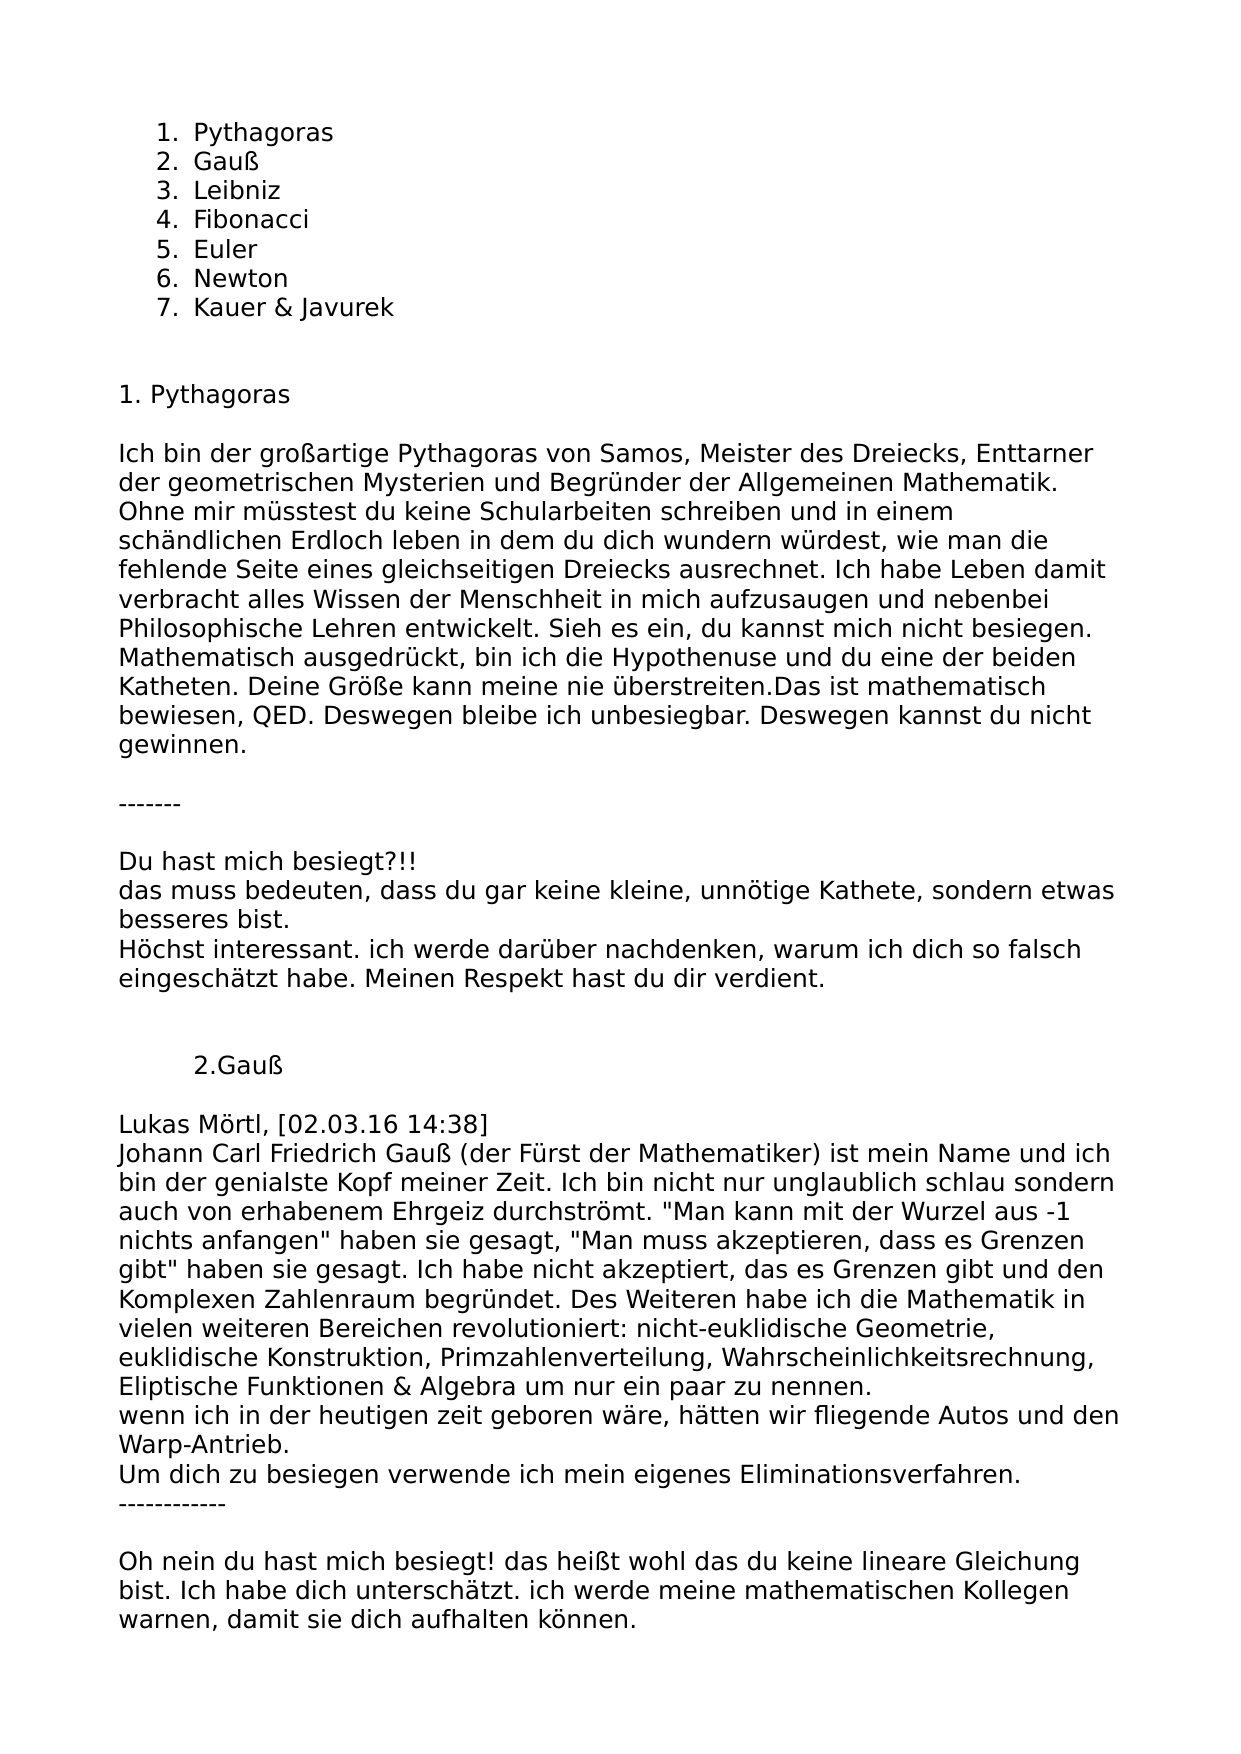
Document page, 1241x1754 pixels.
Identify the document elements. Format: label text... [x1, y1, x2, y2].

text Du hast mich besiegt?!! [118, 847, 1122, 876]
text wenn ich in der heutigen zeit geboren wäre, hätten wir fliegende Autos und den Warp-Antrieb. [118, 1401, 1122, 1460]
text ------- [118, 789, 1122, 818]
list Pythagoras [156, 118, 1122, 147]
text 1. Pythagoras [118, 381, 1122, 410]
list Newton [156, 264, 1122, 293]
text ------------ [118, 1489, 1122, 1518]
text das muss bedeuten, dass du gar keine kleine, unnötige Kathete, sondern etwas besseres bist. [118, 876, 1122, 935]
text Höchst interessant. ich werde darüber nachdenken, warum ich dich so falsch eingeschätzt habe. Meinen Respekt hast du dir verdient. [118, 935, 1122, 993]
list Fibonacci [156, 206, 1122, 235]
text Um dich zu besiegen verwende ich mein eigenes Eliminationsverfahren. [118, 1460, 1122, 1489]
list Gauß [156, 147, 1122, 176]
text Johann Carl Friedrich Gauß (der Fürst der Mathematiker) ist mein Name und ich bin der genialste Kopf meiner Zeit. Ich bin nicht nur unglaublich schlau sondern auch von erhabenem Ehrgeiz durchströmt. "Man kann mit der Wurzel aus -1 nichts anfangen" haben sie gesagt, "Man muss akzeptieren, dass es Grenzen gibt" haben sie gesagt. Ich habe nicht akzeptiert, das es Grenzen gibt und den Komplexen Zahlenraum begründet. Des Weiteren habe ich die Mathematik in vielen weiteren Bereichen revolutioniert: nicht-euklidische Geometrie, euklidische Konstruktion, Primzahlenverteilung, Wahrscheinlichkeitsrechnung, Eliptische Funktionen & Algebra um nur ein paar zu nennen. [118, 1139, 1122, 1401]
list Kauer & Javurek [156, 293, 1122, 322]
text Ich bin der großartige Pythagoras von Samos, Meister des Dreiecks, Enttarner der geometrischen Mysterien und Begründer der Allgemeinen Mathematik. Ohne mir müsstest du keine Schularbeiten schreiben und in einem schändlichen Erdloch leben in dem du dich wundern würdest, wie man die fehlende Seite eines gleichseitigen Dreiecks ausrechnet. Ich habe Leben damit verbracht alles Wissen der Menschheit in mich aufzusaugen und nebenbei Philosophische Lehren entwickelt. Sieh es ein, du kannst mich nicht besiegen. Mathematisch ausgedrückt, bin ich die Hypothenuse und du eine der beiden Katheten. Deine Größe kann meine nie überstreiten.Das ist mathematisch bewiesen, QED. Deswegen bleibe ich unbesiegbar. Deswegen kannst du nicht gewinnen. [118, 439, 1122, 760]
list Leibniz [156, 176, 1122, 206]
text Lukas Mörtl, [02.03.16 14:38] [118, 1110, 1122, 1139]
text Oh nein du hast mich besiegt! das heißt wohl das du keine lineare Gleichung bist. Ich habe dich unterschätzt. ich werde meine mathematischen Kollegen warnen, damit sie dich aufhalten können. [118, 1547, 1122, 1635]
list 2.Gauß [156, 1051, 1122, 1081]
list Euler [156, 235, 1122, 264]
